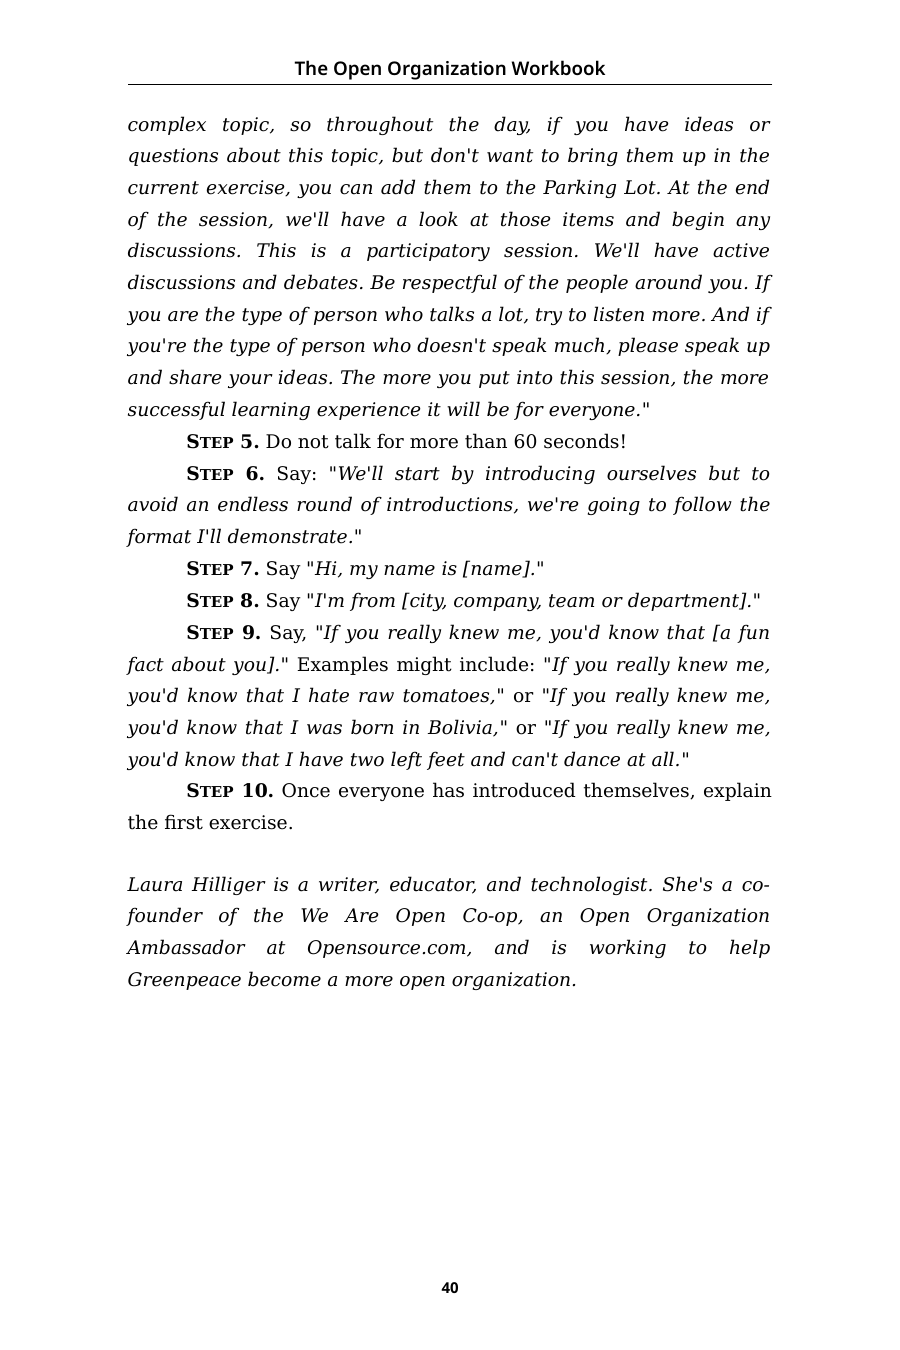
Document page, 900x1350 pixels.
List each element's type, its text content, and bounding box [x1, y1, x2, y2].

text Step 7. Say "Hi, my name is [name]." [127, 558, 772, 580]
text Step 10. Once everyone has introduced themselves, explain the first exercise. [127, 780, 772, 834]
text Step 9. Say, "If you really knew me, you'd know that [a fun fact about you]." Examples might include: "If you really knew me, you'd know that I hate raw tomatoes," or "If you really knew me, you'd know that I was born in Bolivia," or "If you really knew me, you'd know that I have two left feet and can't dance at all." [127, 622, 772, 770]
text Step 6. Say: "We'll start by introducing ourselves but to avoid an endless round of introductions, we're going to follow the format I'll demonstrate." [127, 462, 772, 548]
text Laura Hilliger is a writer, educator, and technologist. She's a co-founder of the We Are Open Co-op, an Open Organization Ambassador at Opensource.com, and is working to help Greenpeace become a more open organization. [127, 874, 772, 991]
text Step 5. Do not talk for more than 60 seconds! [127, 431, 772, 453]
text complex topic, so throughout the day, if you have ideas or questions about this topic, but don't want to bring them up in the current exercise, you can add them to the Parking Lot. At the end of the session, we'll have a look at those items and begin any discussions. This is a participatory session. We'll have active discussions and debates. Be respectful of the people around you. If you are the type of person who talks a lot, try to listen more. And if you're the type of person who doesn't speak much, please speak up and share your ideas. The more you put into this session, the more successful learning experience it will be for everyone." [127, 114, 772, 421]
text Step 8. Say "I'm from [city, company, team or department]." [127, 590, 772, 612]
